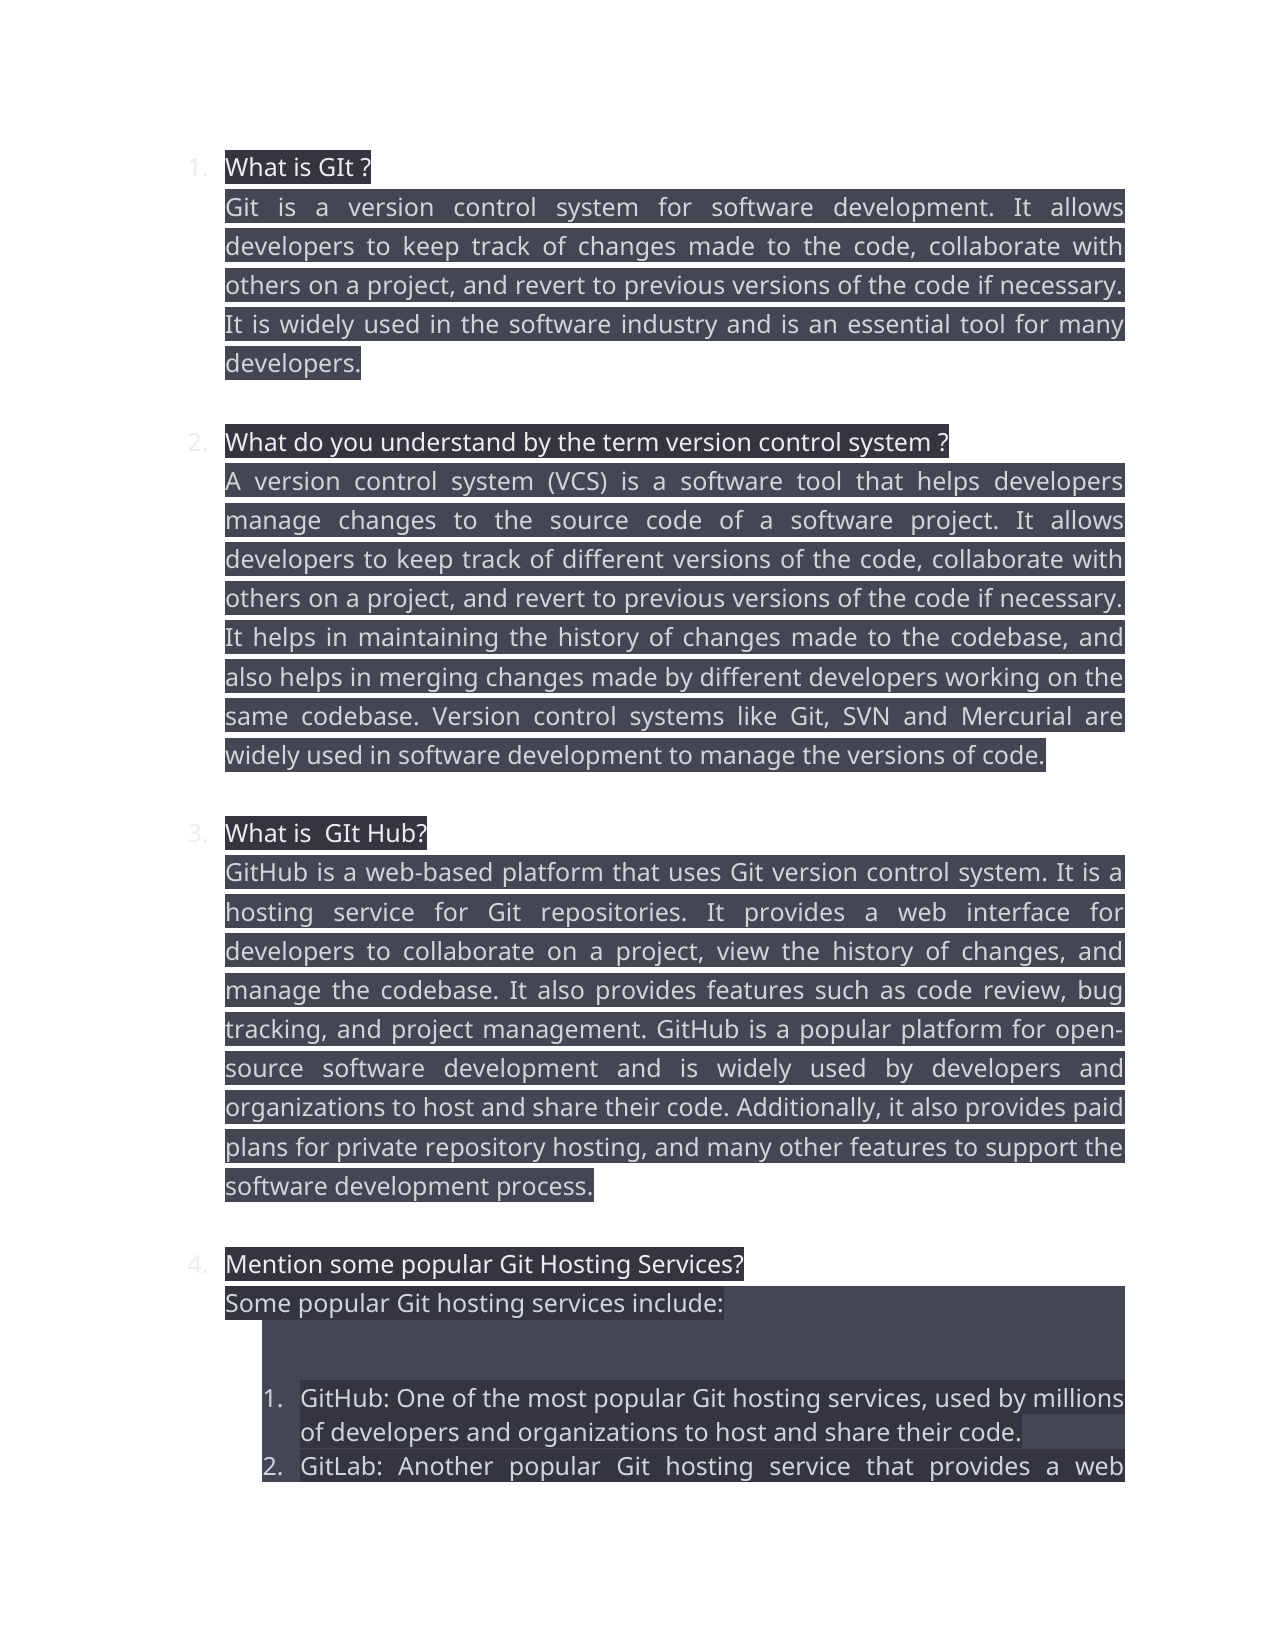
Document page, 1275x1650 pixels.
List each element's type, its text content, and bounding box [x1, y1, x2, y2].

list GitHub: One of the most popular Git hosting services, used by millions of developers and organizations to host and share their code. [262, 1380, 1125, 1448]
list GitLab: Another popular Git hosting service that provides a web [262, 1448, 1125, 1482]
text A version control system (VCS) is a software tool that helps developers manage changes to the source code of a software project. It allows developers to keep track of different versions of the code, collaborate with others on a project, and revert to previous versions of the code if necessary. It helps in maintaining the history of changes made to the codebase, and also helps in merging changes made by different developers working on the same codebase. Version control systems like Git, SVN and Mercurial are widely used in software development to manage the versions of code. [225, 463, 1125, 772]
text Git is a version control system for software development. It allows developers to keep track of changes made to the code, collaborate with others on a project, and revert to previous versions of the code if necessary. It is widely used in the software industry and is an essential tool for many developers. [225, 189, 1125, 380]
list What do you understand by the term version control system ? [187, 424, 1125, 458]
list What is GIt Hub? [187, 816, 1125, 850]
text Some popular Git hosting services include: [225, 1286, 1125, 1320]
text GitHub is a web-based platform that uses Git version control system. It is a hosting service for Git repositories. It provides a web interface for developers to collaborate on a project, view the history of changes, and manage the codebase. It also provides features such as code review, bug tracking, and project management. GitHub is a popular platform for open-source software development and is widely used by developers and organizations to host and share their code. Additionally, it also provides paid plans for private repository hosting, and many other features to support the software development process. [225, 855, 1125, 1202]
list Mention some popular Git Hosting Services? [187, 1247, 1125, 1281]
list What is GIt ? [187, 150, 1125, 184]
